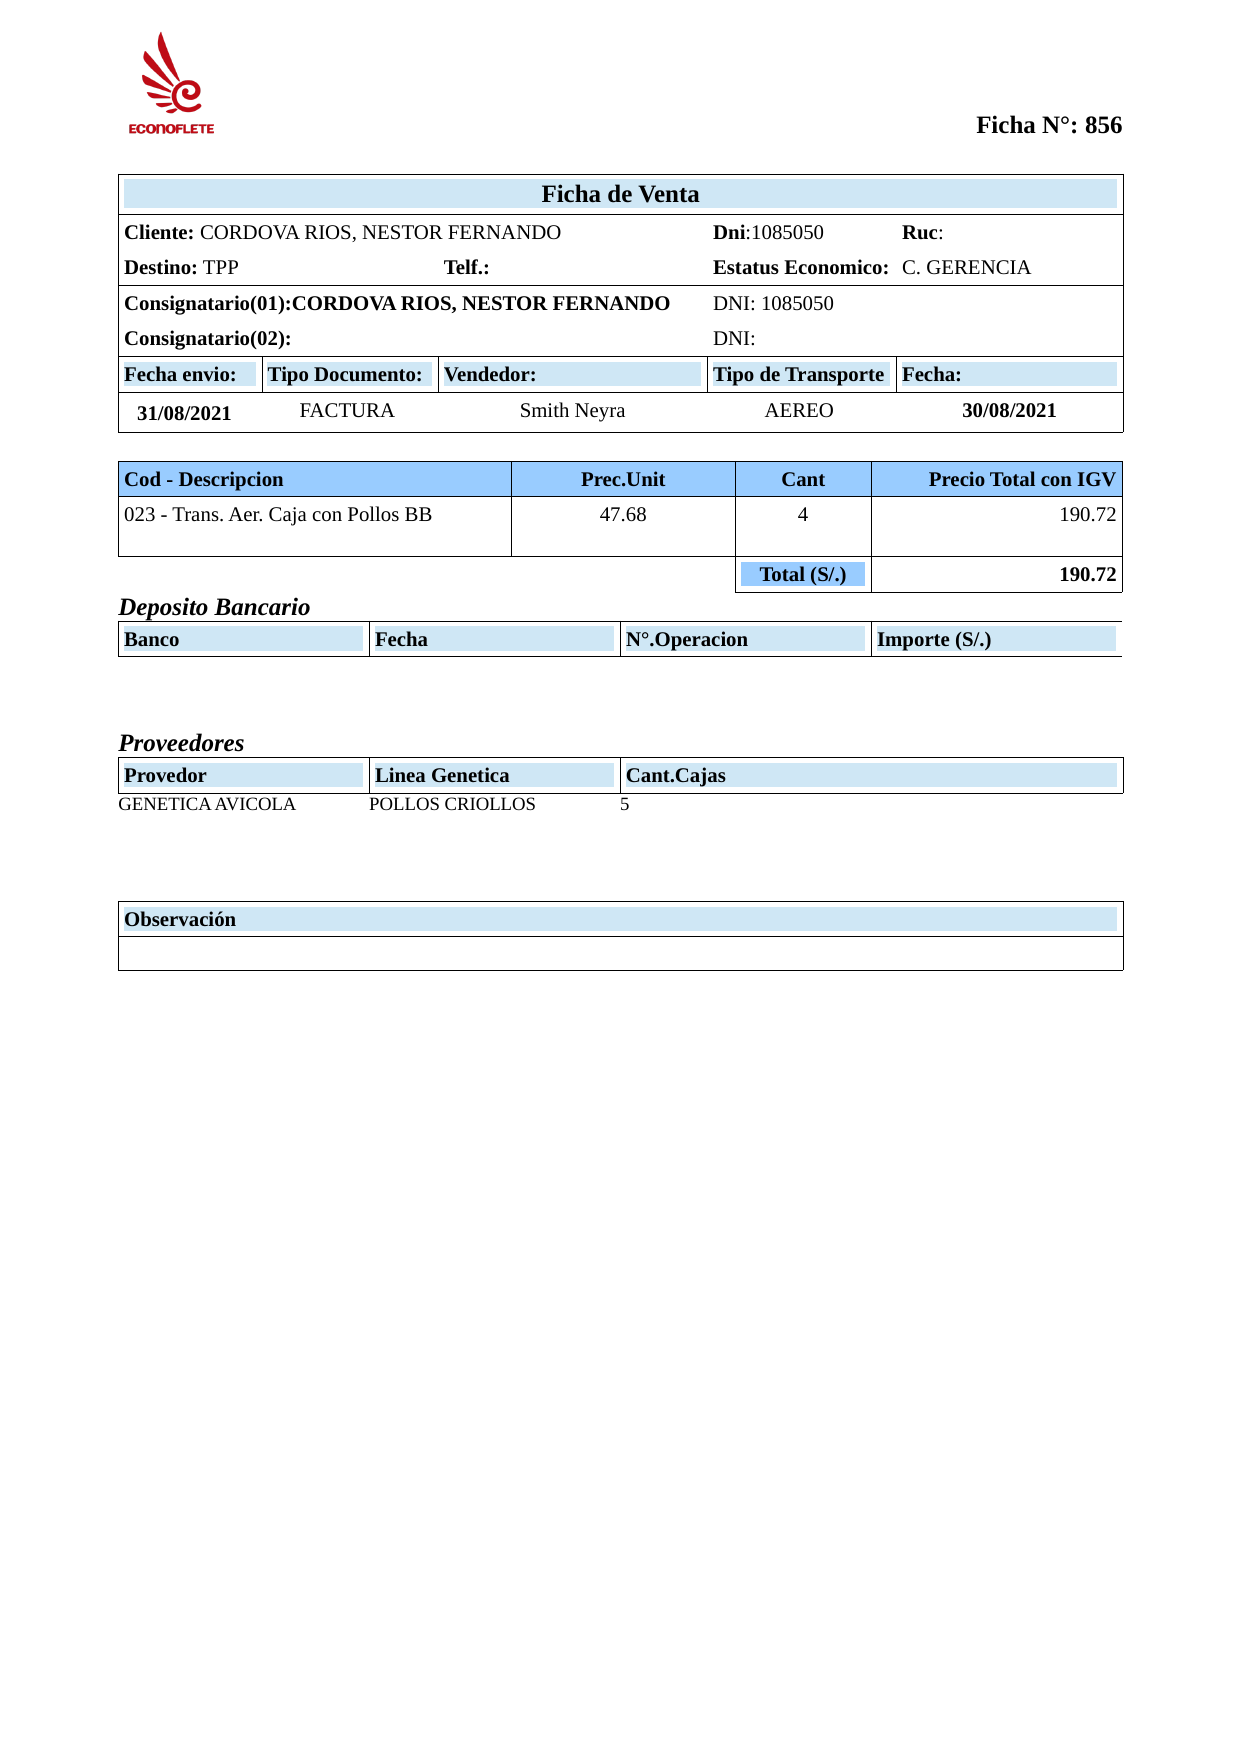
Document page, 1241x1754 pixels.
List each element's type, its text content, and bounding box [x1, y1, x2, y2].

table_cell [118, 557, 511, 592]
table_cell [118, 858, 369, 879]
table_header Cant.Cajas [621, 758, 1123, 793]
table_cell Fecha: [897, 357, 1123, 392]
table_cell GENETICA AVICOLA [118, 794, 369, 814]
table_cell [369, 657, 620, 680]
table_cell [369, 705, 620, 728]
table_header Fecha [370, 622, 620, 656]
table_cell Consignatario(01):CORDOVA RIOS, NESTOR FERNANDO [119, 286, 707, 321]
table_cell [118, 879, 369, 901]
table_header Importe (S/.) [872, 622, 1122, 656]
table_cell POLLOS CRIOLLOS [369, 794, 620, 814]
table_cell 5 [620, 794, 1123, 814]
table_cell Cliente: CORDOVA RIOS, NESTOR FERNANDO [119, 215, 707, 249]
table_cell [118, 815, 369, 836]
table_header Linea Genetica [370, 758, 620, 793]
table_cell [620, 836, 1123, 858]
table_cell Ruc: [896, 215, 1123, 249]
table_cell Consignatario(02): [119, 321, 707, 356]
table_cell Smith Neyra [438, 393, 707, 432]
table_cell [871, 657, 1122, 680]
table_cell Dni:1085050 [707, 215, 896, 249]
table_cell [620, 705, 871, 728]
table_cell [118, 836, 369, 858]
table_cell Tipo de Transporte [708, 357, 896, 392]
table_cell C. GERENCIA [896, 249, 1123, 285]
table_cell 190.72 [872, 557, 1122, 592]
table_cell Tipo Documento: [263, 357, 438, 392]
table_cell 023 - Trans. Aer. Caja con Pollos BB [119, 497, 511, 556]
table_cell Destino: TPP [119, 249, 438, 285]
table_cell [620, 815, 1123, 836]
table_header Precio Total con IGV [872, 462, 1122, 496]
table_cell 190.72 [872, 497, 1122, 556]
text Deposito Bancario [118, 592, 1122, 621]
table_cell Estatus Economico: [707, 249, 896, 285]
table_cell [620, 680, 871, 704]
table_header Banco [119, 622, 369, 656]
table_cell [620, 879, 1123, 901]
table_cell [369, 815, 620, 836]
table_cell [511, 557, 735, 592]
table_cell [119, 937, 1123, 969]
table_cell [118, 680, 369, 704]
table_cell [620, 858, 1123, 879]
table_cell 31/08/2021 [119, 393, 262, 432]
table_cell FACTURA [262, 393, 438, 432]
table_cell [369, 836, 620, 858]
table_cell [620, 657, 871, 680]
table_cell [369, 858, 620, 879]
table_cell Total (S/.) [736, 557, 871, 592]
table_header Provedor [119, 758, 369, 793]
table_cell AEREO [707, 393, 896, 432]
table_cell Telf.: [438, 249, 707, 285]
table_header Cod - Descripcion [119, 462, 511, 496]
table_header Ficha de Venta [119, 175, 1123, 214]
table_cell [118, 705, 369, 728]
table_header Cant [736, 462, 871, 496]
picture [118, 31, 225, 134]
table_header N°.Operacion [621, 622, 871, 656]
text Proveedores [118, 728, 1122, 757]
table_cell [369, 680, 620, 704]
table_cell Vendedor: [439, 357, 707, 392]
table_cell DNI: [707, 321, 1123, 356]
table_cell Fecha envio: [119, 357, 262, 392]
table_cell [871, 705, 1122, 728]
table_cell 30/08/2021 [896, 393, 1123, 432]
table_cell [369, 879, 620, 901]
table_header Observación [119, 902, 1123, 936]
table_cell 4 [736, 497, 871, 556]
table_cell DNI: 1085050 [707, 286, 1123, 321]
table_header Prec.Unit [512, 462, 735, 496]
table_cell [118, 657, 369, 680]
table_cell 47.68 [512, 497, 735, 556]
table_cell [871, 680, 1122, 704]
